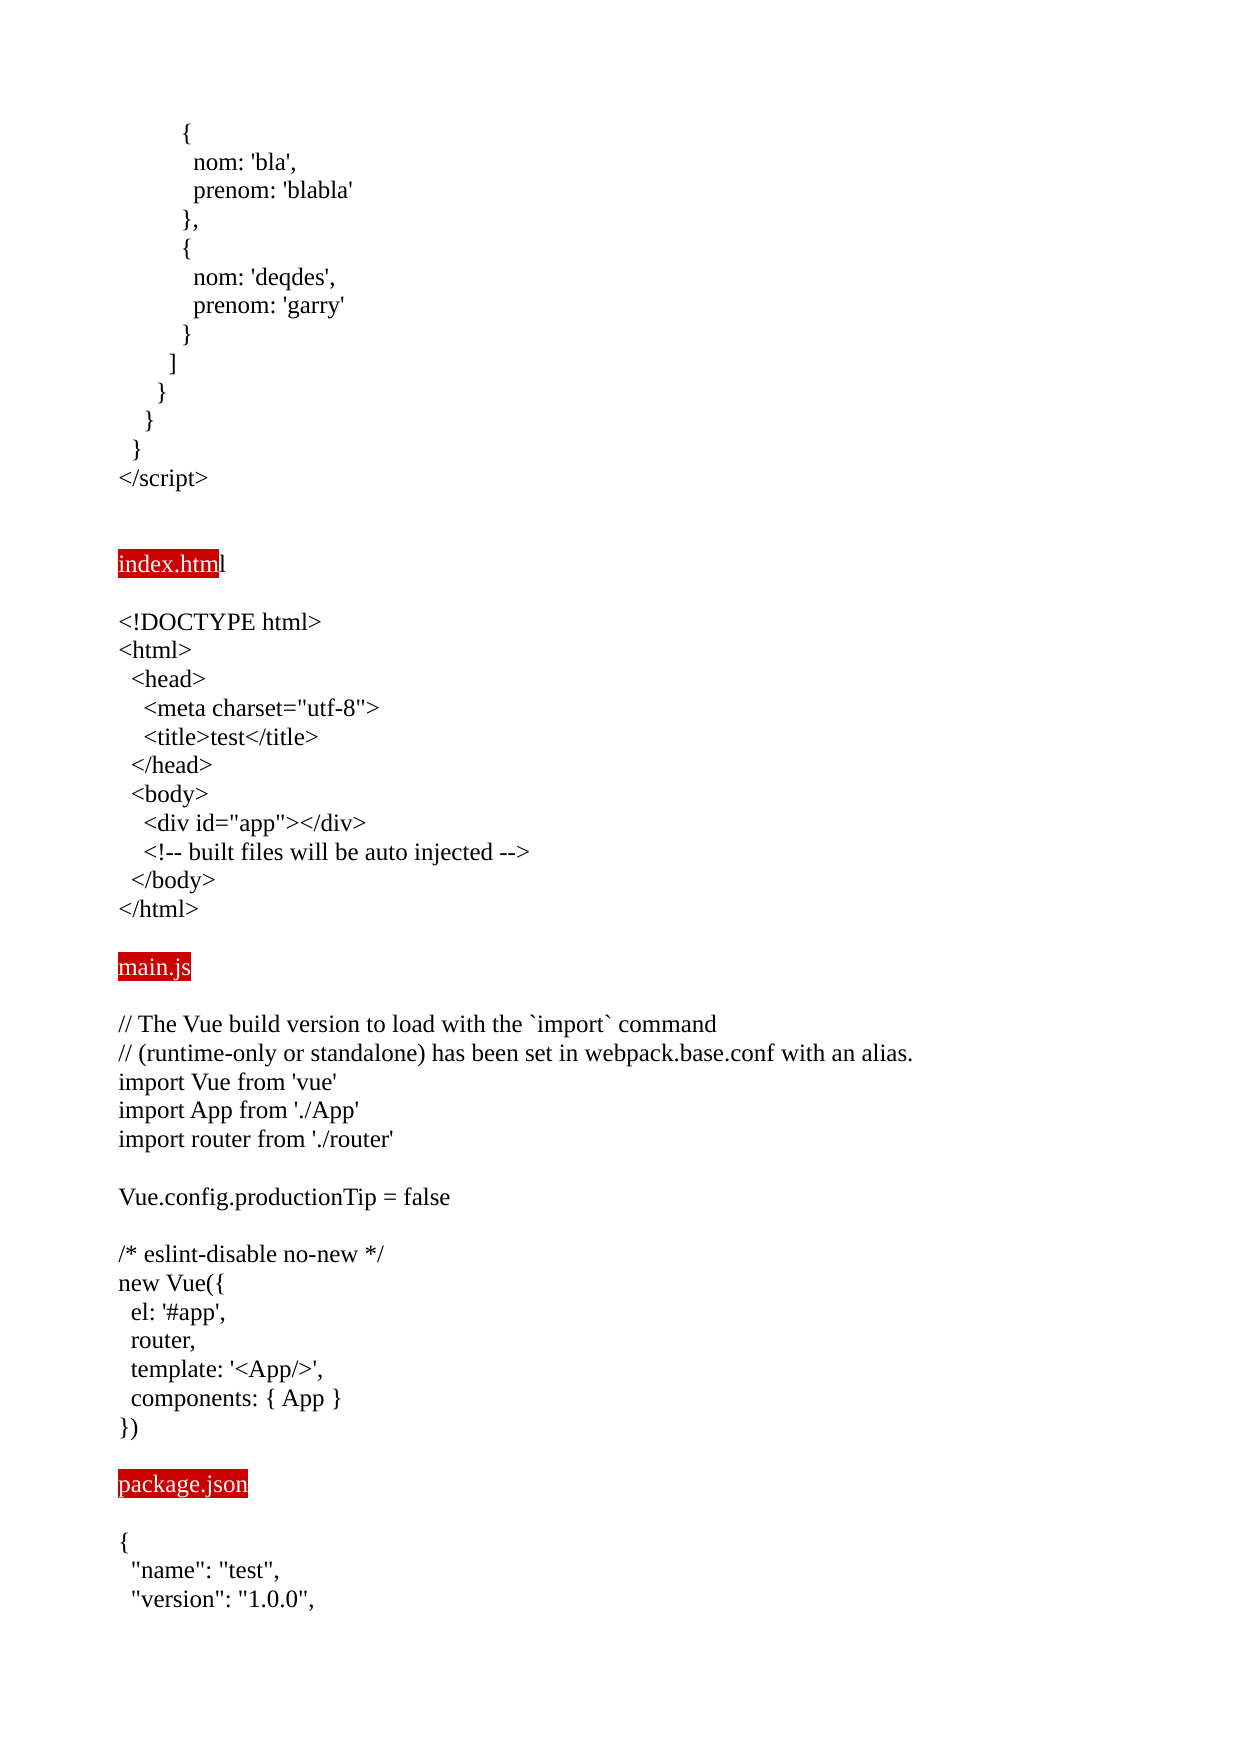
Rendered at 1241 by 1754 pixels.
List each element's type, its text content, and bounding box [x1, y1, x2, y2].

text <html> [118, 636, 1122, 664]
text </script> [118, 463, 1122, 492]
text { [118, 1527, 1122, 1556]
text </html> [118, 894, 1122, 923]
text router, [118, 1326, 1122, 1354]
text new Vue({ [118, 1268, 1122, 1297]
text </head> [118, 751, 1122, 779]
text <body> [118, 779, 1122, 808]
text { [118, 118, 1122, 147]
text template: '<App/>', [118, 1354, 1122, 1383]
text prenom: 'blabla' [118, 176, 1122, 204]
text main.js [118, 952, 1122, 981]
text "version": "1.0.0", [118, 1584, 1122, 1613]
text </body> [118, 866, 1122, 894]
text /* eslint-disable no-new */ [118, 1239, 1122, 1268]
text <meta charset="utf-8"> [118, 693, 1122, 722]
text Vue.config.productionTip = false [118, 1182, 1122, 1211]
text } [118, 434, 1122, 463]
text el: '#app', [118, 1297, 1122, 1326]
text "name": "test", [118, 1556, 1122, 1584]
text <title>test</title> [118, 722, 1122, 751]
text { [118, 233, 1122, 262]
text <!-- built files will be auto injected --> [118, 837, 1122, 866]
text nom: 'bla', [118, 147, 1122, 176]
text <!DOCTYPE html> [118, 607, 1122, 636]
text <div id="app"></div> [118, 808, 1122, 837]
text components: { App } [118, 1383, 1122, 1412]
text import router from './router' [118, 1124, 1122, 1153]
text prenom: 'garry' [118, 291, 1122, 319]
text // (runtime-only or standalone) has been set in webpack.base.conf with an alias. [118, 1038, 1122, 1067]
text import App from './App' [118, 1096, 1122, 1124]
text ] [118, 348, 1122, 377]
text index.html [118, 549, 1122, 578]
text import Vue from 'vue' [118, 1067, 1122, 1096]
text // The Vue build version to load with the `import` command [118, 1009, 1122, 1038]
text package.json [118, 1469, 1122, 1498]
text }) [118, 1412, 1122, 1441]
text } [118, 406, 1122, 434]
text } [118, 377, 1122, 406]
text } [118, 319, 1122, 348]
text <head> [118, 664, 1122, 693]
text nom: 'deqdes', [118, 262, 1122, 291]
text }, [118, 204, 1122, 233]
